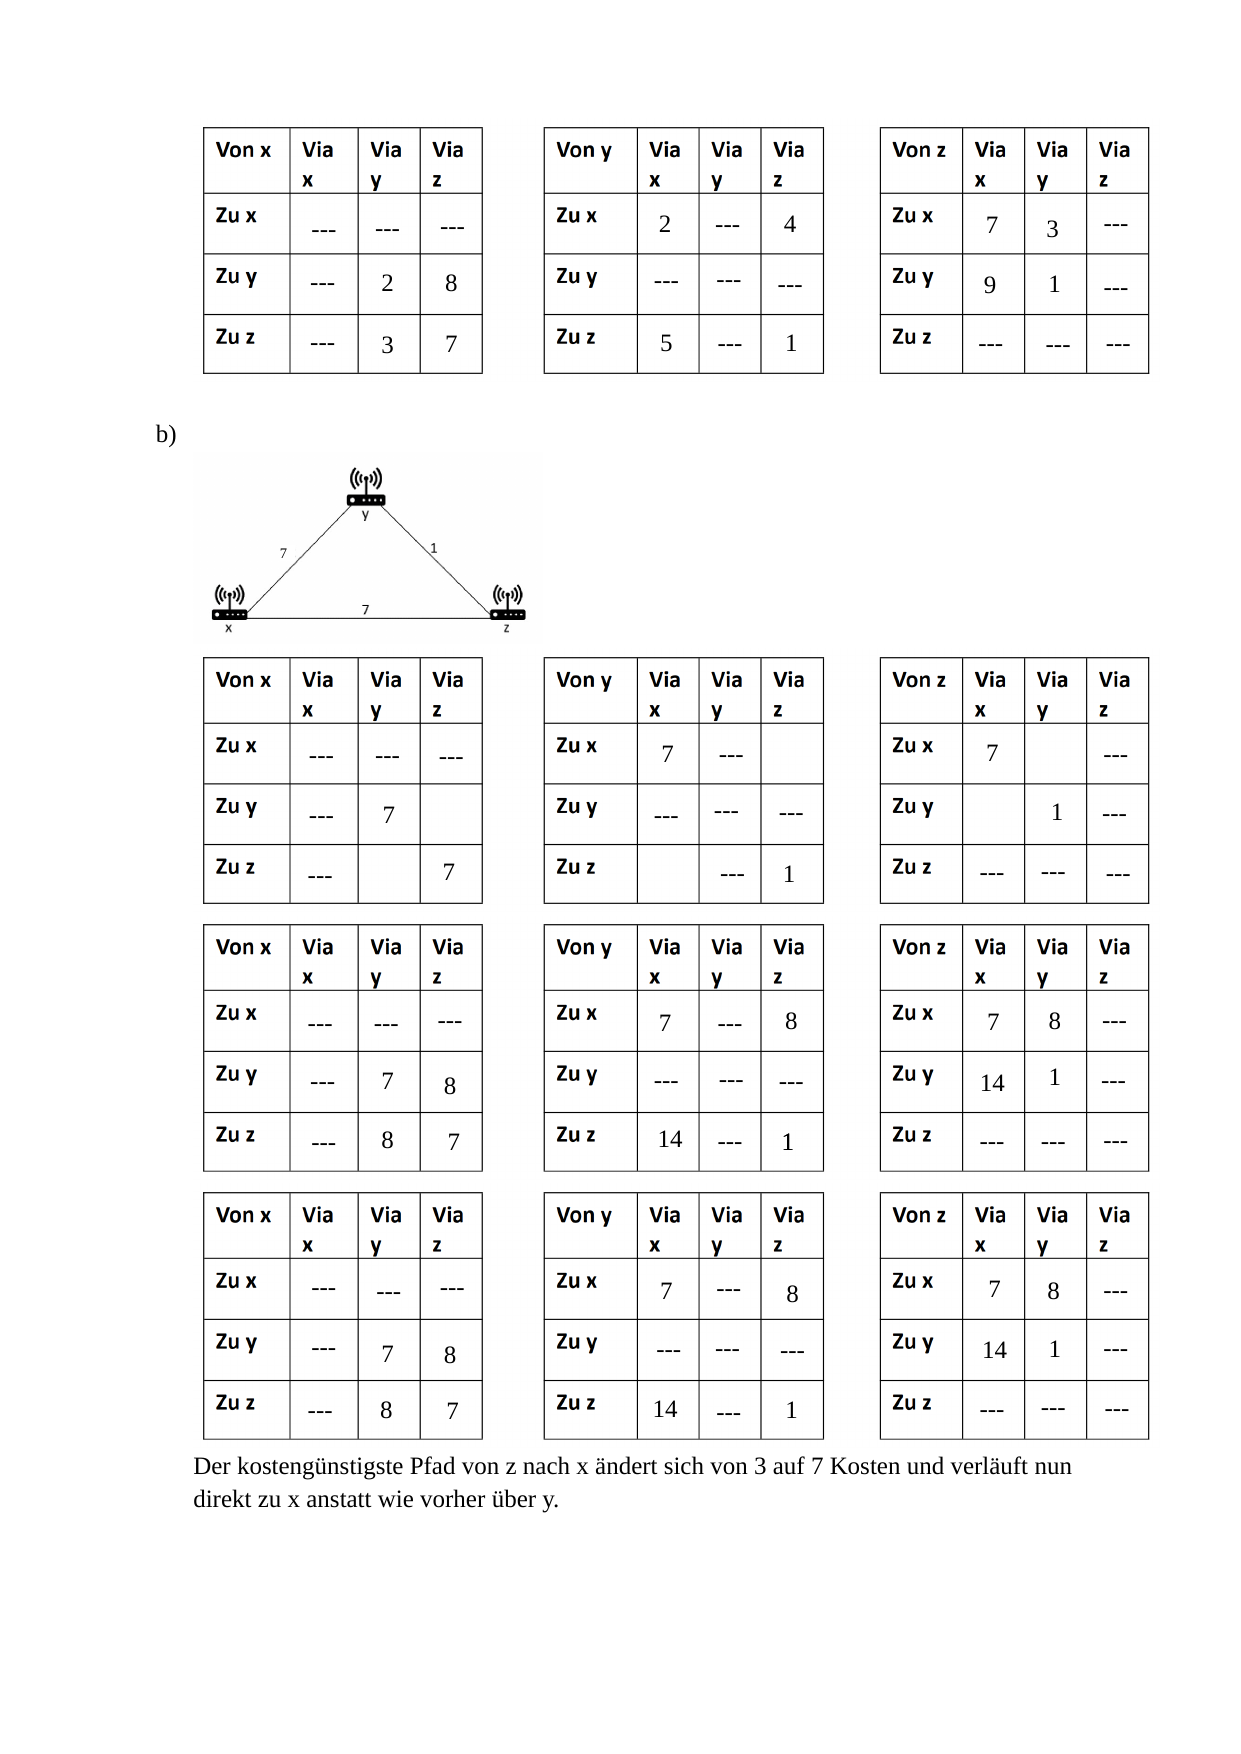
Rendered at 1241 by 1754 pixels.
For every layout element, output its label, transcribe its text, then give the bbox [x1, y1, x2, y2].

picture [193, 1183, 1160, 1448]
picture [193, 916, 1160, 1180]
list Der kostengünstigste Pfad von z nach x ändert sich von 3 auf 7 Kosten und verläuft nun direkt zu x anstatt wie vorher über y. [156, 1451, 1122, 1513]
picture [193, 118, 1160, 382]
picture [193, 452, 543, 644]
picture [193, 648, 1160, 912]
